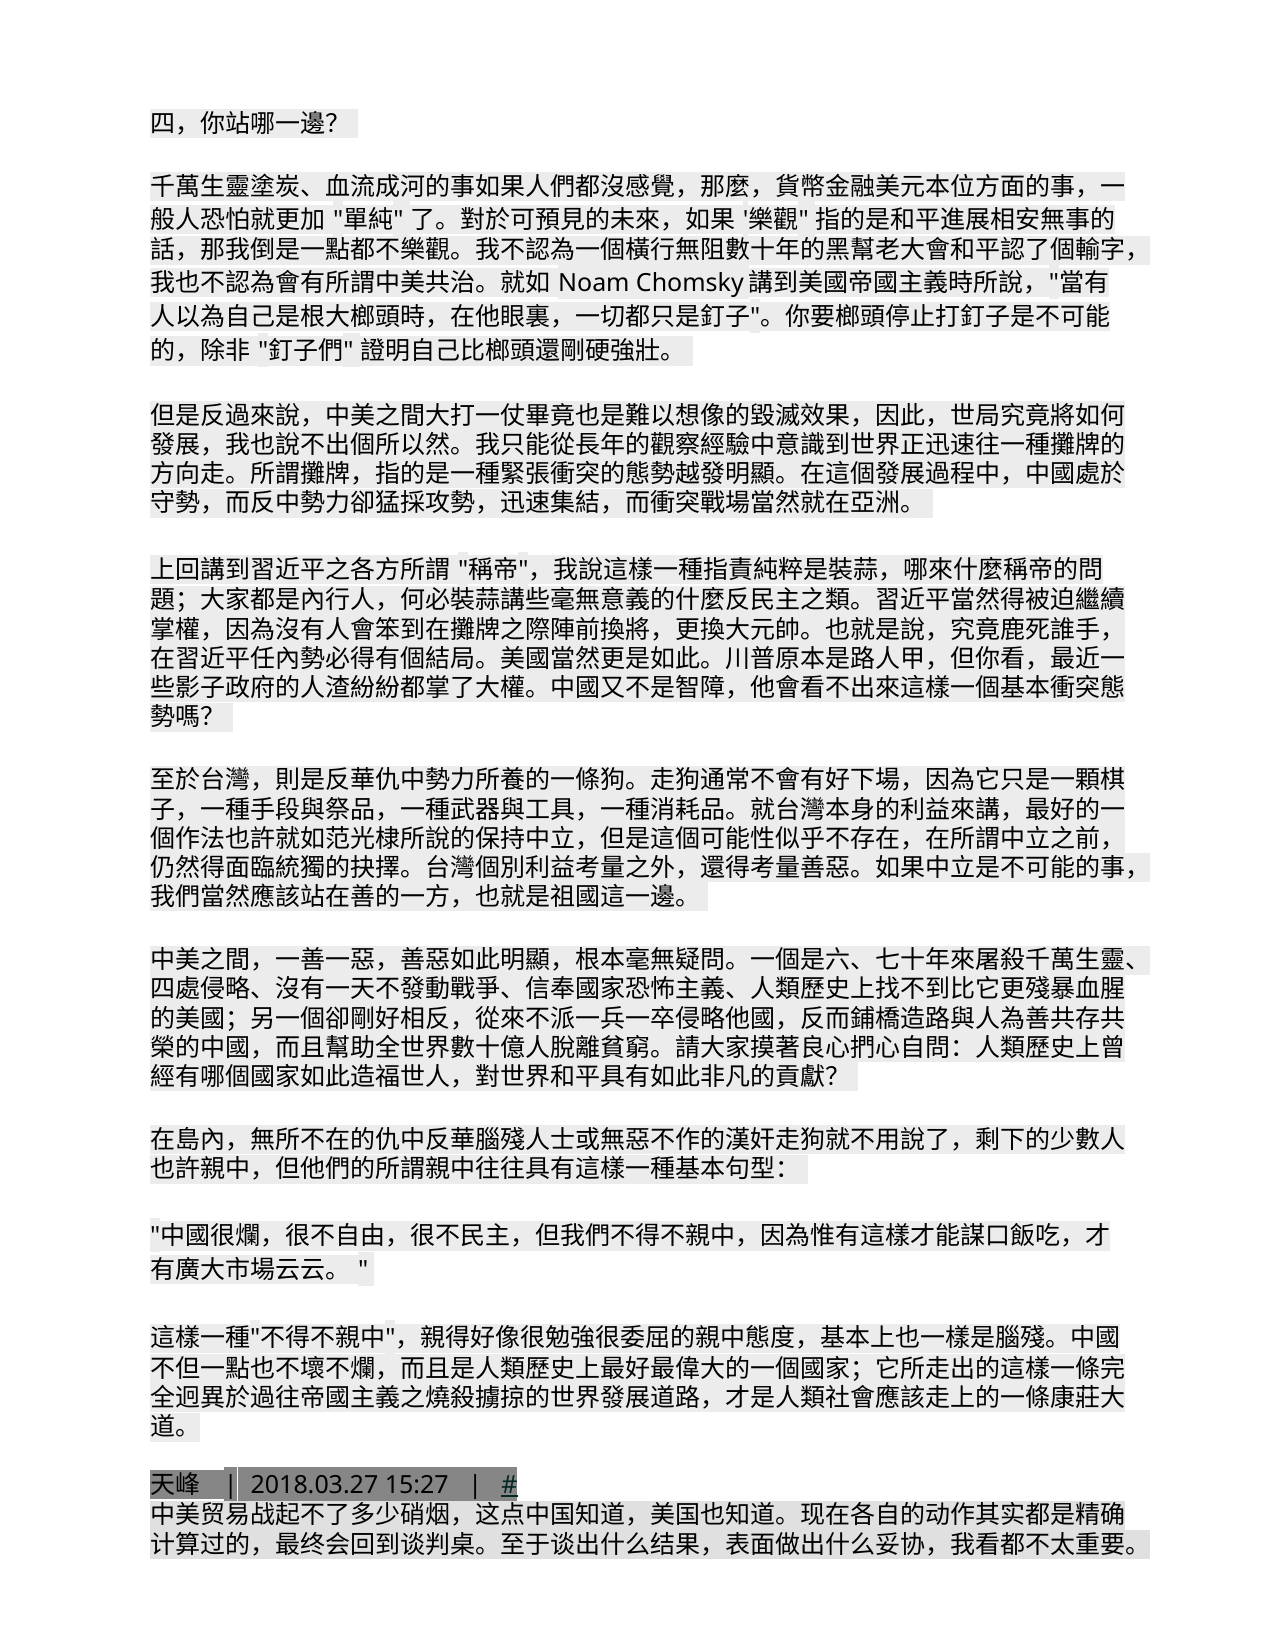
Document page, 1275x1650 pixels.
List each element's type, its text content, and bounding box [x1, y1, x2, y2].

text (續前) 四，你站哪一邊？ 千萬生靈塗炭、血流成河的事如果人們都沒感覺，那麼，貨幣金融美元本位方面的事，一般人恐怕就更加 "單純" 了。對於可預見的未來，如果 '樂觀" 指的是和平進展相安無事的話，那我倒是一點都不樂觀。我不認為一個橫行無阻數十年的黑幫老大會和平認了個輸字，我也不認為會有所謂中美共治。就如 Noam Chomsky講到美國帝國主義時所說，"當有人以為自己是根大榔頭時，在他眼裏，一切都只是釘子"。你要榔頭停止打釘子是不可能的，除非 "釘子們" 證明自己比榔頭還剛硬強壯。 但是反過來說，中美之間大打一仗畢竟也是難以想像的毀滅效果，因此，世局究竟將如何發展，我也說不出個所以然。我只能從長年的觀察經驗中意識到世界正迅速往一種攤牌的方向走。所謂攤牌，指的是一種緊張衝突的態勢越發明顯。在這個發展過程中，中國處於守勢，而反中勢力卻猛採攻勢，迅速集結，而衝突戰場當然就在亞洲。 上回講到習近平之各方所謂 "稱帝"，我說這樣一種指責純粹是裝蒜，哪來什麼稱帝的問題；大家都是內行人，何必裝蒜講些毫無意義的什麼反民主之類。習近平當然得被迫繼續掌權，因為沒有人會笨到在攤牌之際陣前換將，更換大元帥。也就是說，究竟鹿死誰手，在習近平任內勢必得有個結局。美國當然更是如此。川普原本是路人甲，但你看，最近一些影子政府的人渣紛紛都掌了大權。中國又不是智障，他會看不出來這樣一個基本衝突態勢嗎？ 至於台灣，則是反華仇中勢力所養的一條狗。走狗通常不會有好下場，因為它只是一顆棋子，一種手段與祭品，一種武器與工具，一種消耗品。就台灣本身的利益來講，最好的一個作法也許就如范光棣所說的保持中立，但是這個可能性似乎不存在，在所謂中立之前，仍然得面臨統獨的抉擇。台灣個別利益考量之外，還得考量善惡。如果中立是不可能的事，我們當然應該站在善的一方，也就是祖國這一邊。 中美之間，一善一惡，善惡如此明顯，根本毫無疑問。一個是六、七十年來屠殺千萬生靈、四處侵略、沒有一天不發動戰爭、信奉國家恐怖主義、人類歷史上找不到比它更殘暴血腥的美國；另一個卻剛好相反，從來不派一兵一卒侵略他國，反而鋪橋造路與人為善共存共榮的中國，而且幫助全世界數十億人脫離貧窮。請大家摸著良心捫心自問：人類歷史上曾經有哪個國家如此造福世人，對世界和平具有如此非凡的貢獻？ 在島內，無所不在的仇中反華腦殘人士或無惡不作的漢奸走狗就不用說了，剩下的少數人也許親中，但他們的所謂親中往往具有這樣一種基本句型： "中國很爛，很不自由，很不民主，但我們不得不親中，因為惟有這樣才能謀口飯吃，才有廣大市場云云。 " 這樣一種"不得不親中"，親得好像很勉強很委屈的親中態度，基本上也一樣是腦殘。中國不但一點也不壞不爛，而且是人類歷史上最好最偉大的一個國家；它所走出的這樣一條完全迥異於過往帝國主義之燒殺擄掠的世界發展道路，才是人類社會應該走上的一條康莊大道。 [150, 75, 1125, 1442]
text 天峰 | 2018.03.27 15:27 | # [150, 1467, 1125, 1501]
text 中美贸易战起不了多少硝烟，这点中国知道，美国也知道。现在各自的动作其实都是精确计算过的，最终会回到谈判桌。至于谈出什么结果，表面做出什么妥协，我看都不太重要。因为最终实质利益受损的，更可能是欧洲日本，当然还有台湾。大陆有个段子，王老吉和加多宝打仗，和其正死了。这是真实的案例，意思是老大和老二拼市场，死掉的会是些小品牌。 我反而更关心台湾这个变数，就像陈真医生说的，现在已经到了某个关键节点。美国的核心利益是印钞权，中国的核心利益是领土完整。中国正在向美国的核心利益发起挑战，美国当然不会放着台湾这个棋子不动。 未来走向如何，取决于中共领导核心的智慧和跨国资本的利益判断。我个人是偏向乐观的。 [150, 1501, 1125, 1559]
